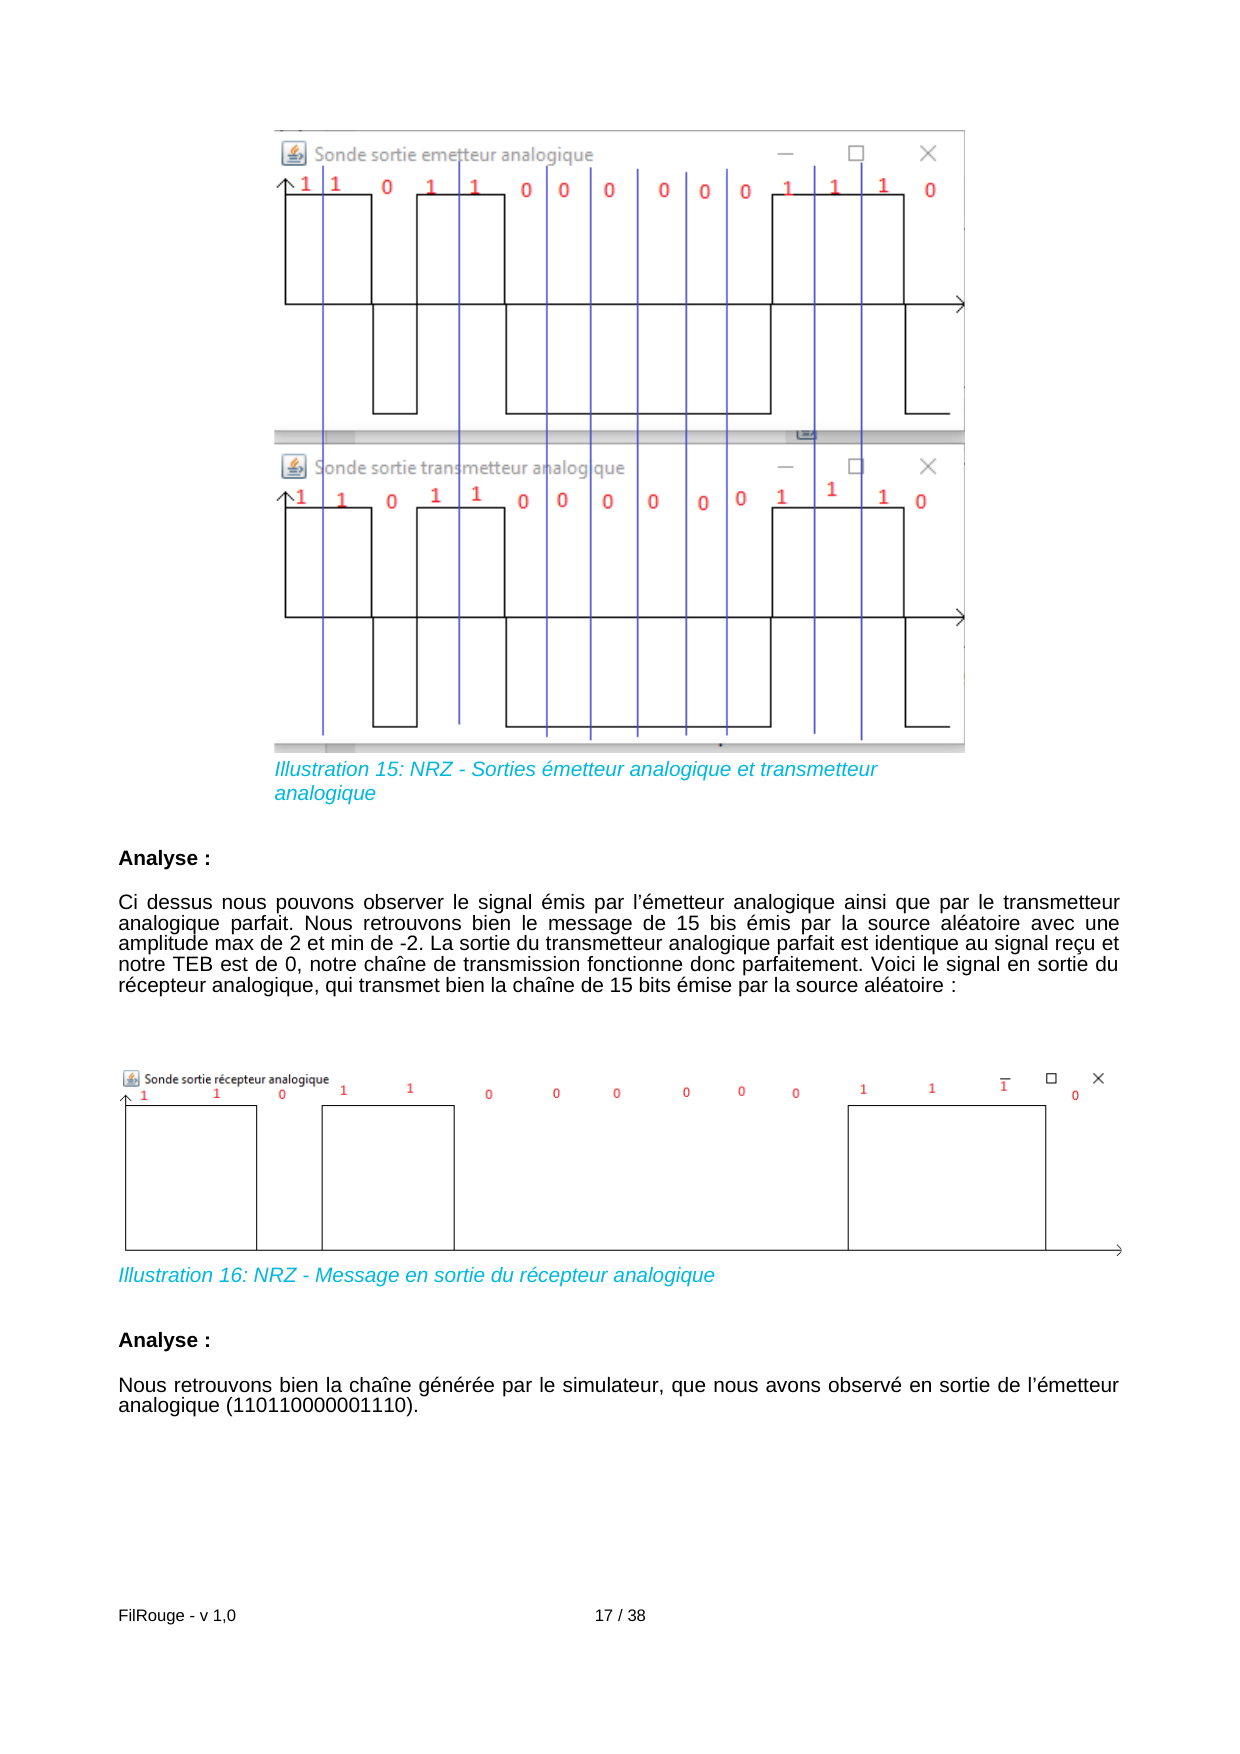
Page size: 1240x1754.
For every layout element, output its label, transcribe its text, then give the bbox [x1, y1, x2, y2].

text Illustration 15: NRZ - Sorties émetteur analogique et transmetteur analogique [274, 753, 965, 805]
picture [274, 130, 965, 753]
text Illustration 16: NRZ - Message en sortie du récepteur analogique [118, 1259, 1121, 1287]
text Ci dessus nous pouvons observer le signal émis par l’émetteur analogique ainsi que par le transmetteur analogique parfait. Nous retrouvons bien le message de 15 bis émis par la source aléatoire avec une amplitude max de 2 et min de -2. La sortie du transmetteur analogique parfait est identique au signal reçu et notre TEB est de 0, notre chaîne de transmission fonctionne donc parfaitement. Voici le signal en sortie du récepteur analogique, qui transmet bien la chaîne de 15 bits émise par la source aléatoire : [118, 893, 1121, 996]
picture [118, 1064, 1122, 1259]
text Analyse : [118, 1331, 1121, 1352]
text Nous retrouvons bien la chaîne générée par le simulateur, que nous avons observé en sortie de l’émetteur analogique (110110000001110). [118, 1376, 1121, 1417]
text Analyse : [118, 849, 1121, 869]
